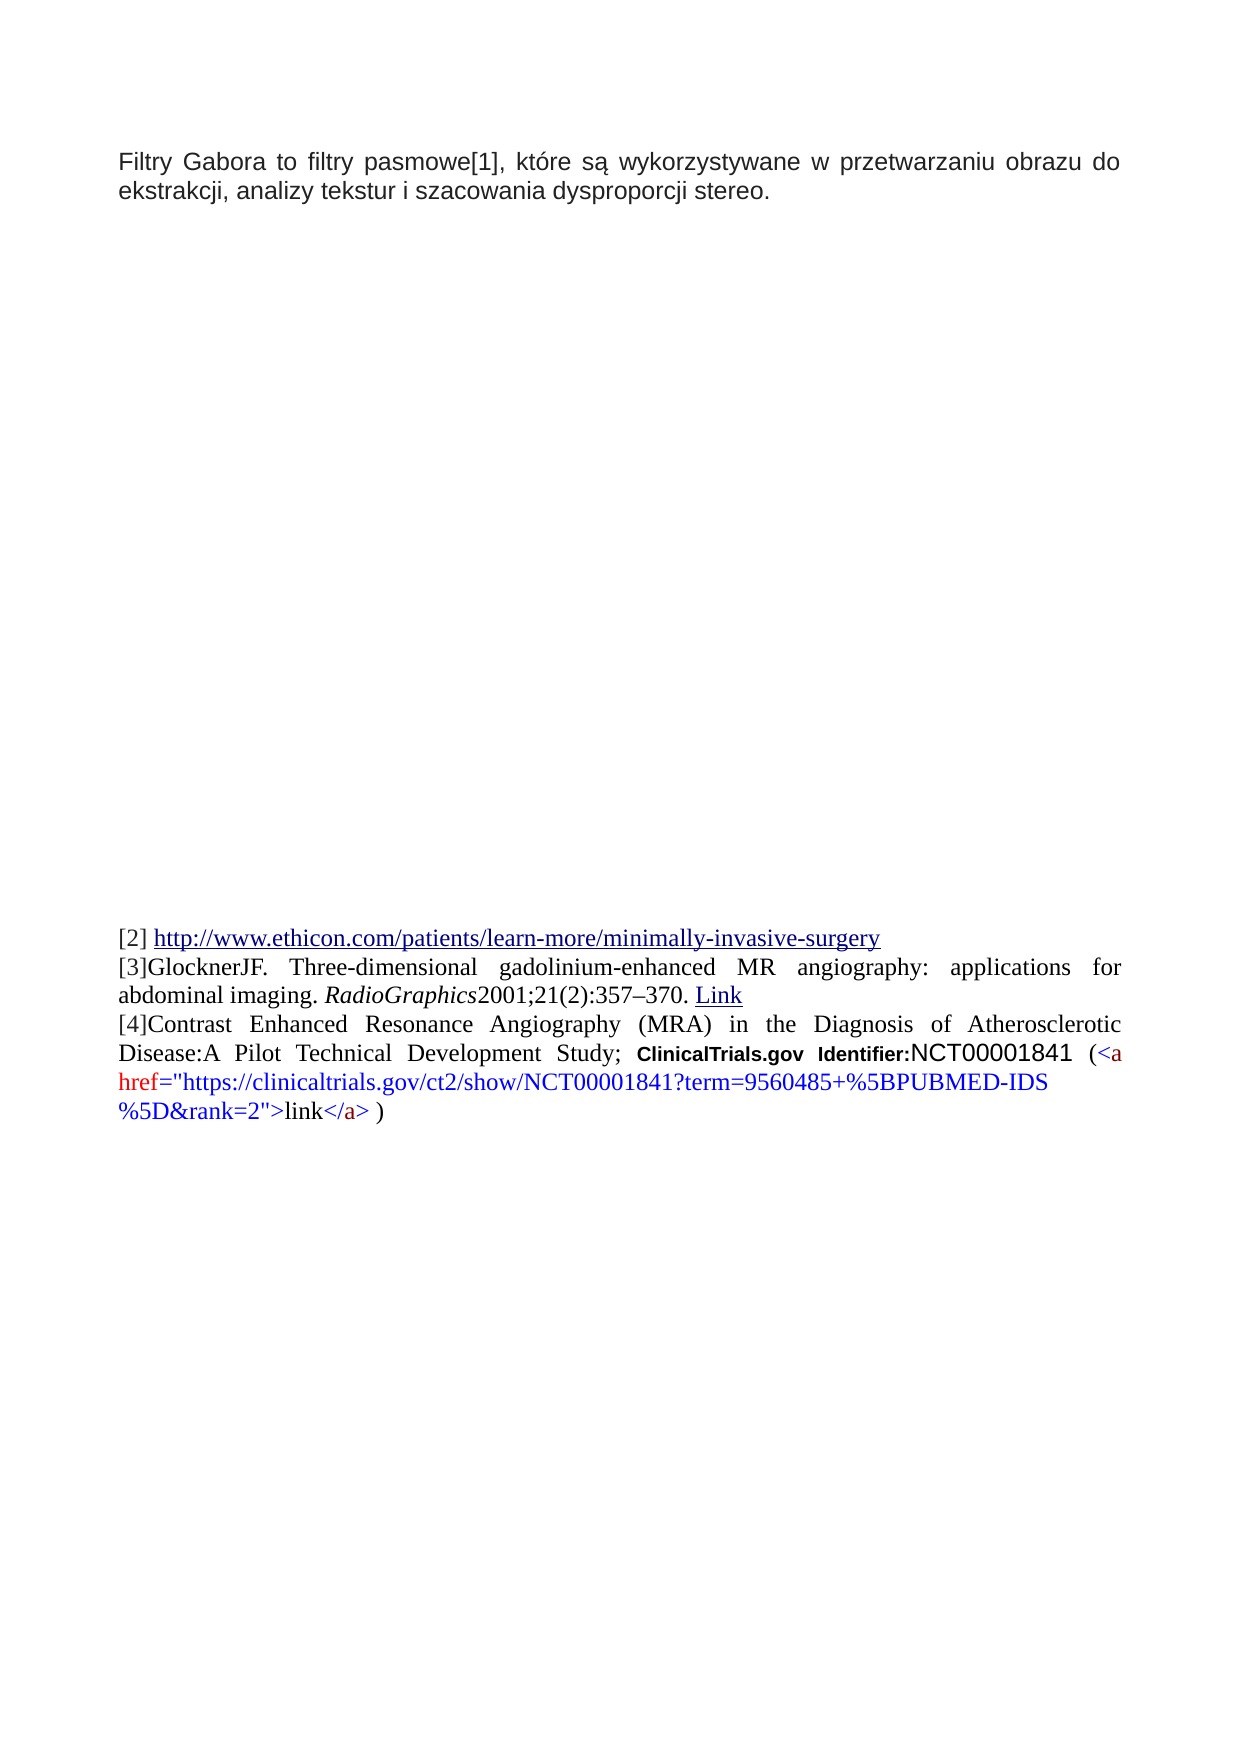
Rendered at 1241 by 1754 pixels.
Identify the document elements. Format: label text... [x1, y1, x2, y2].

text [4]Contrast Enhanced Resonance Angiography (MRA) in the Diagnosis of Atherosclerotic Disease:A Pilot Technical Development Study; ClinicalTrials.gov Identifier:NCT00001841 (<a href="https://clinicaltrials.gov/ct2/show/NCT00001841?term=9560485+%5BPUBMED-IDS%5D&rank=2">link</a> ) [118, 1009, 1122, 1124]
text Filtry Gabora to filtry pasmowe[1], które są wykorzystywane w przetwarzaniu obrazu do ekstrakcji, analizy tekstur i szacowania dysproporcji stereo. [118, 118, 1122, 204]
text [3]GlocknerJF. Three-dimensional gadolinium-enhanced MR angiography: applications for abdominal imaging. RadioGraphics2001;21(2):357–370. Link [118, 952, 1122, 1009]
text [2] http://www.ethicon.com/patients/learn-more/minimally-invasive-surgery [118, 923, 1122, 952]
